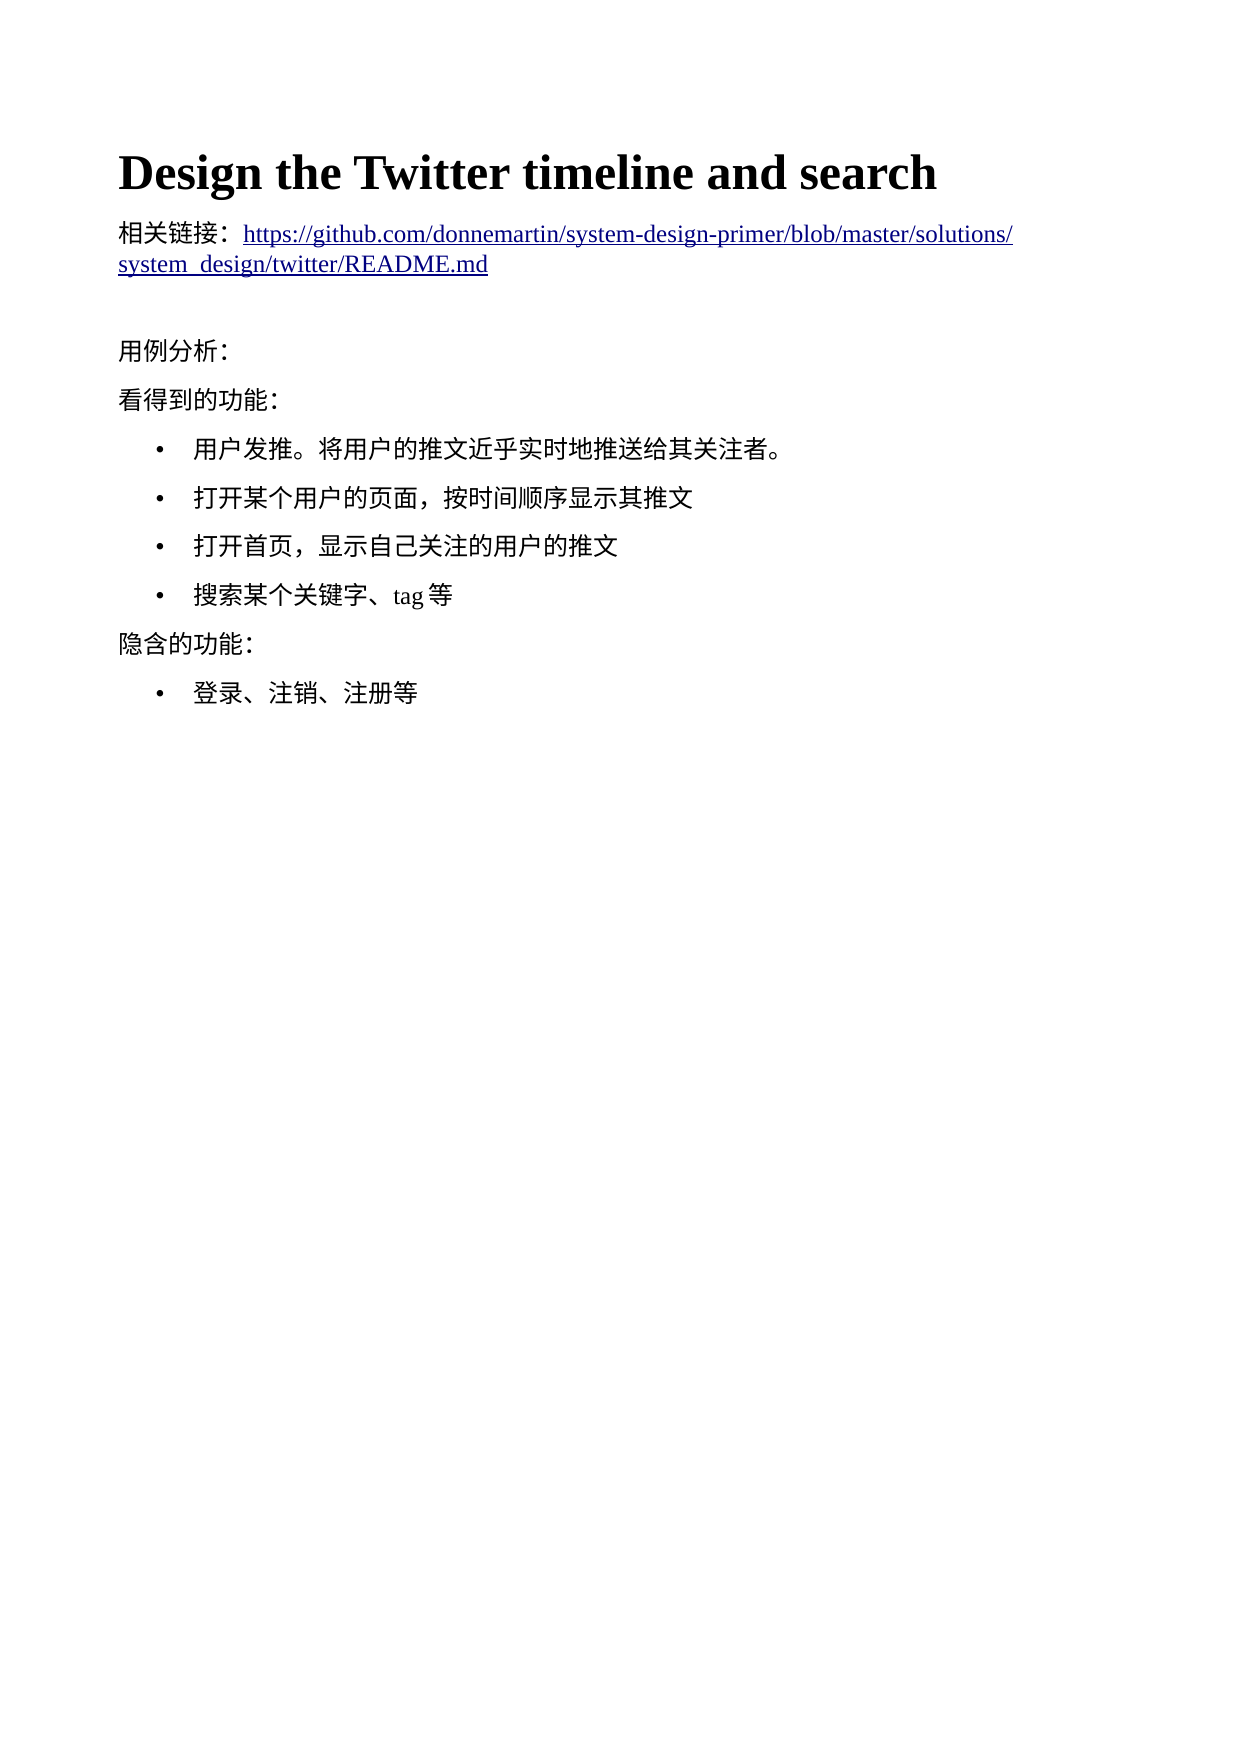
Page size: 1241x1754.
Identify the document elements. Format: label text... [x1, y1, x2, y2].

list 打开首页，显示自己关注的用户的推文 [156, 527, 1122, 563]
list 搜索某个关键字、tag等 [156, 576, 1122, 612]
text 相关链接：https://github.com/donnemartin/system-design-primer/blob/master/solutions/system_design/twitter/README.md [118, 213, 1122, 278]
subtitle Design the Twitter timeline and search [118, 143, 1122, 201]
text 隐含的功能： [118, 624, 1122, 661]
text 看得到的功能： [118, 381, 1122, 417]
list 打开某个用户的页面，按时间顺序显示其推文 [156, 478, 1122, 514]
list 用户发推。将用户的推文近乎实时地推送给其关注者。 [156, 429, 1122, 466]
text 用例分析： [118, 332, 1122, 368]
list 登录、注销、注册等 [156, 673, 1122, 709]
